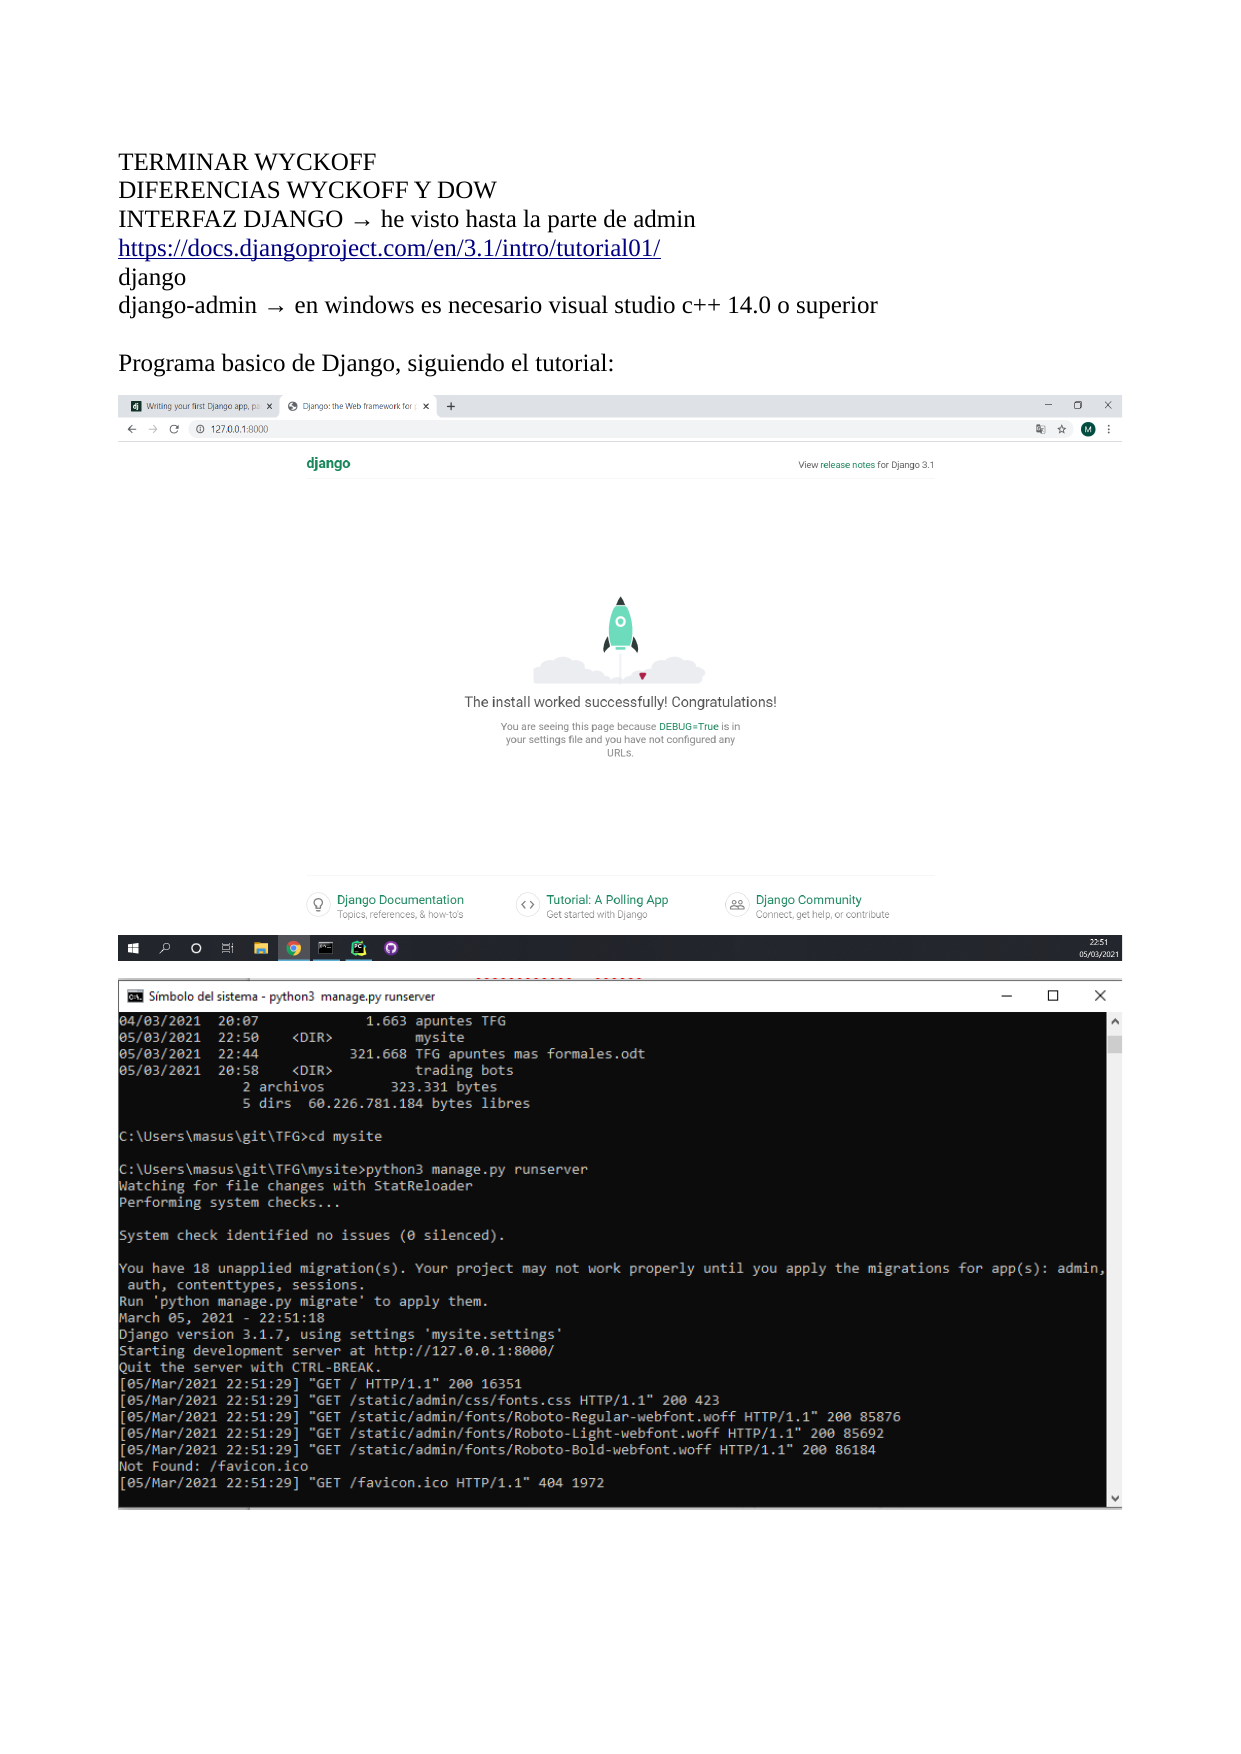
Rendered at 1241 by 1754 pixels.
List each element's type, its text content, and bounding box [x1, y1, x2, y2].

text django [118, 262, 1122, 291]
text DIFERENCIAS WYCKOFF Y DOW [118, 176, 1122, 204]
picture [118, 395, 1123, 961]
text Programa basico de Django, siguiendo el tutorial: [118, 348, 1122, 377]
picture [118, 978, 1123, 1510]
text TERMINAR WYCKOFF [118, 147, 1122, 176]
text INTERFAZ DJANGO → he visto hasta la parte de admin https://docs.djangoproject.com/en/3.1/intro/tutorial01/ [118, 204, 1122, 262]
text django-admin → en windows es necesario visual studio c++ 14.0 o superior [118, 291, 1122, 319]
